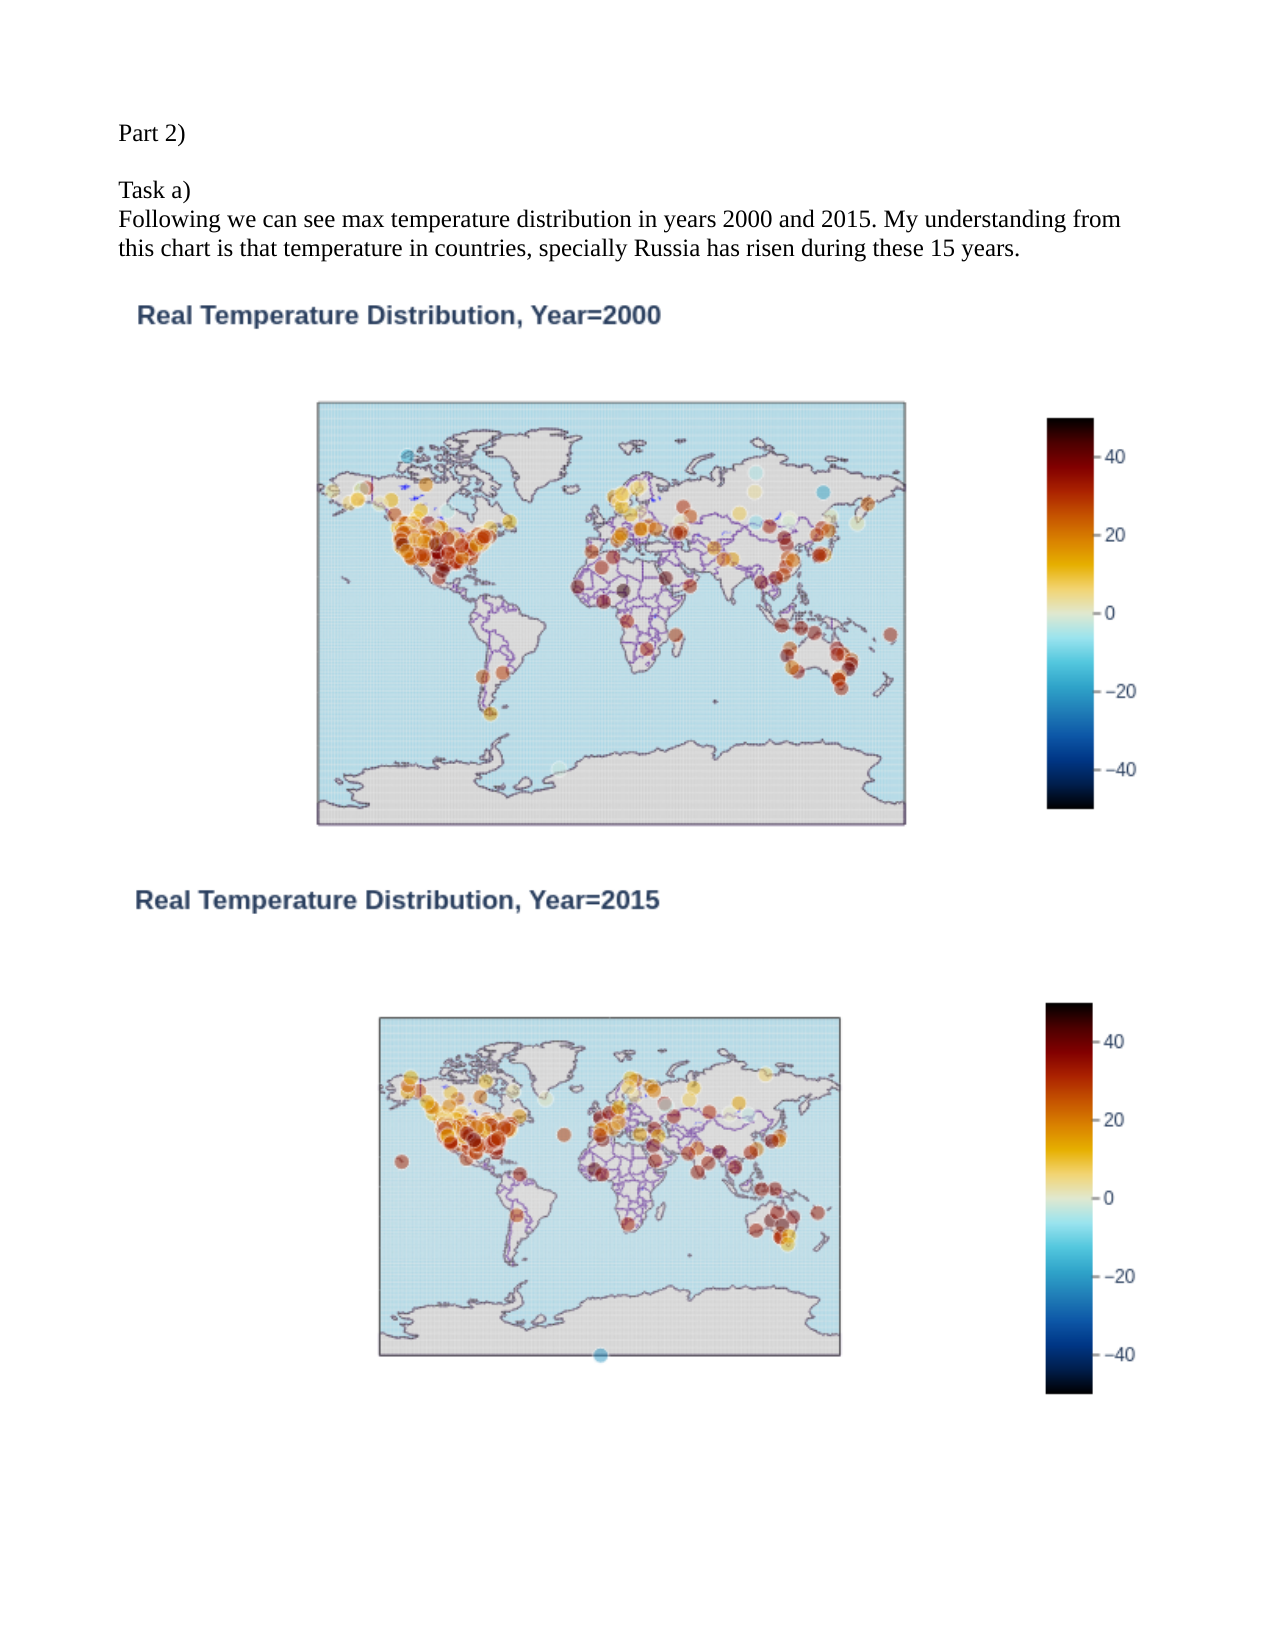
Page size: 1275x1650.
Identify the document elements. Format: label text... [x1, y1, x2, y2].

text Task a) [118, 176, 1157, 204]
text Following we can see max temperature distribution in years 2000 and 2015. My understanding from this chart is that temperature in countries, specially Russia has risen during these 15 years. [118, 204, 1157, 262]
picture [123, 290, 1152, 850]
text Part 2) [118, 118, 1157, 147]
picture [121, 878, 1154, 1410]
